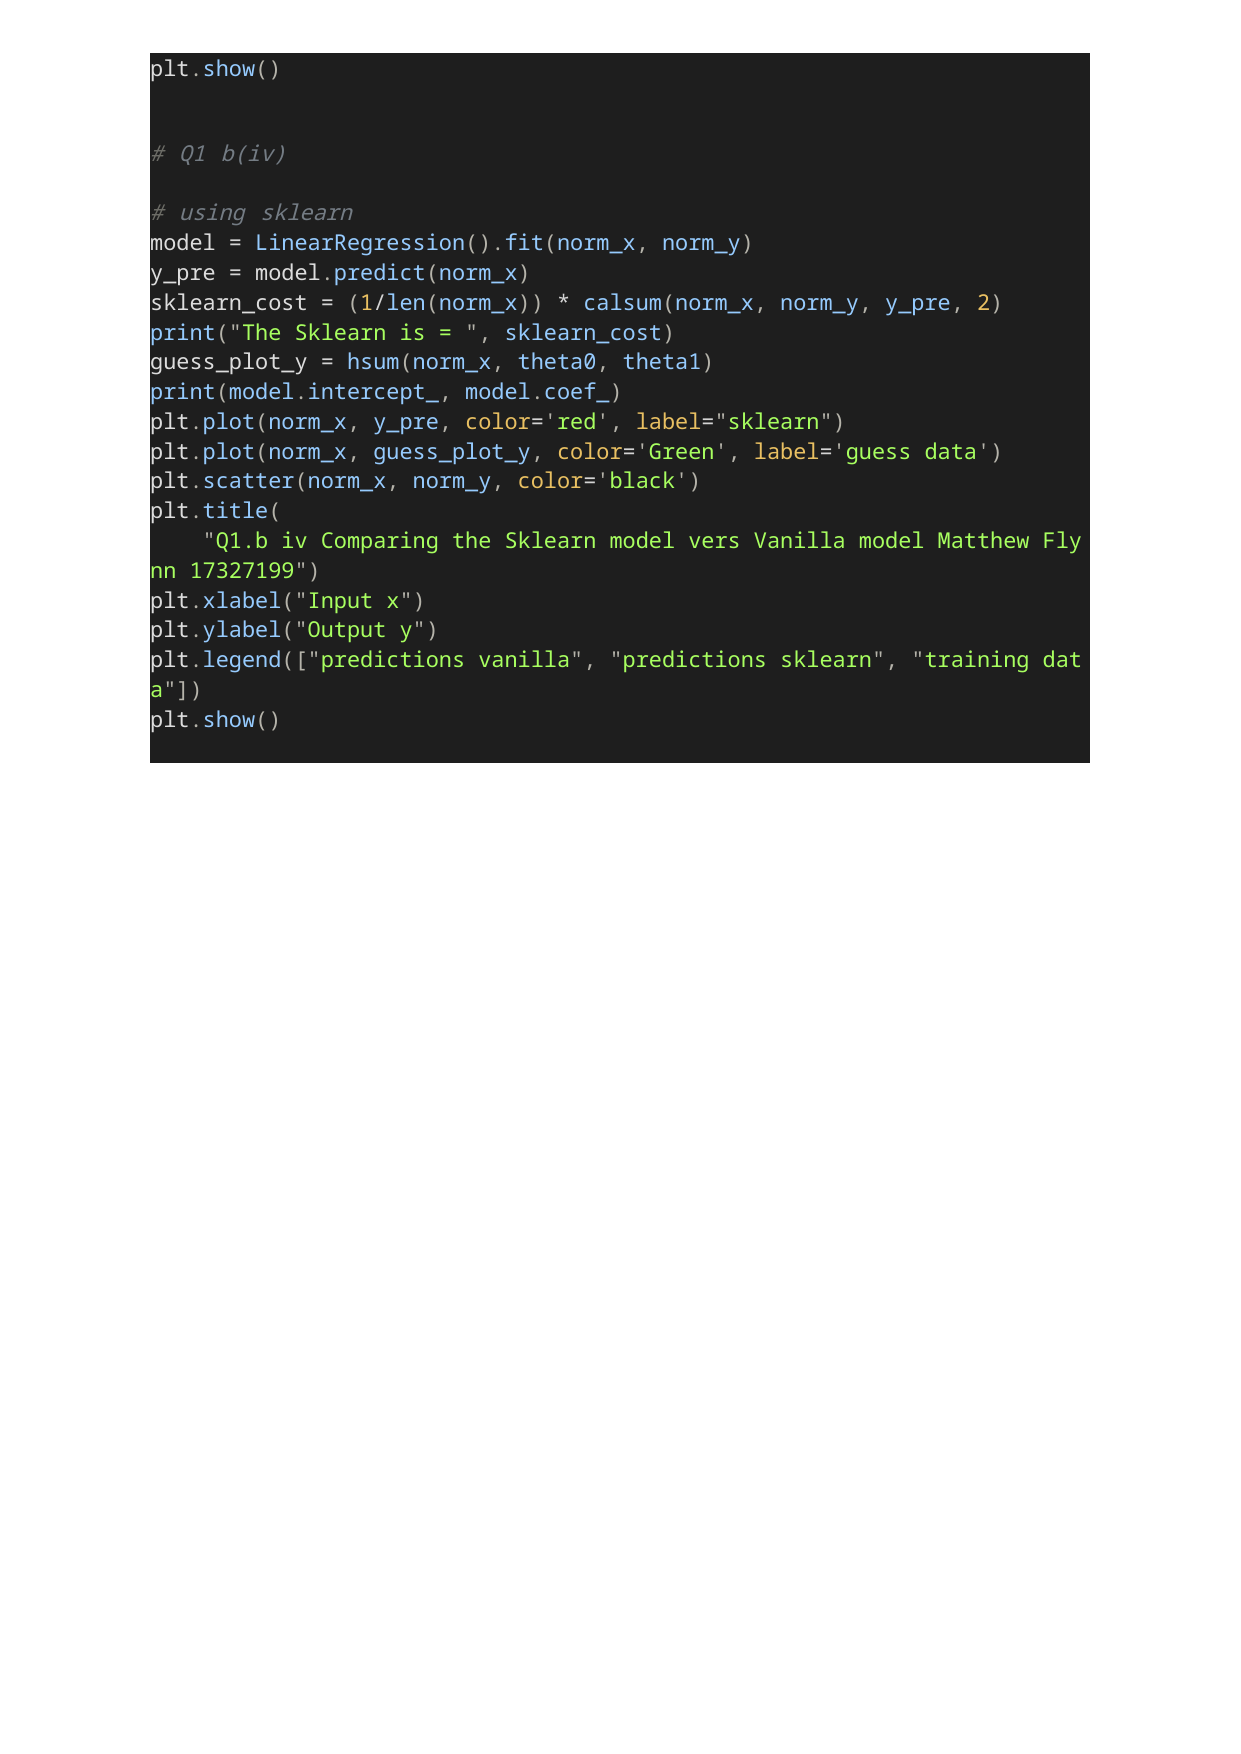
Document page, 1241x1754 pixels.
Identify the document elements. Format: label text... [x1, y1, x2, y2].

text guess_plot_y = hsum(norm_x, theta0, theta1) [150, 346, 1090, 376]
text # Q1 b(iv) [150, 138, 1090, 167]
text plt.scatter(norm_x, norm_y, color='black') [150, 465, 1090, 495]
text plt.title( [150, 495, 1090, 525]
text plt.plot(norm_x, y_pre, color='red', label="sklearn") [150, 406, 1090, 436]
text y_pre = model.predict(norm_x) [150, 257, 1090, 287]
text model = LinearRegression().fit(norm_x, norm_y) [150, 227, 1090, 257]
text plt.legend(["predictions vanilla", "predictions sklearn", "training data"]) [150, 644, 1090, 704]
text plt.xlabel("Input x") [150, 584, 1090, 614]
text print("The Sklearn is = ", sklearn_cost) [150, 316, 1090, 346]
text plt.show() [150, 704, 1090, 733]
text "Q1.b iv Comparing the Sklearn model vers Vanilla model Matthew Flynn 17327199") [150, 525, 1090, 584]
text plt.show() [150, 53, 1090, 83]
text plt.plot(norm_x, guess_plot_y, color='Green', label='guess data') [150, 436, 1090, 465]
text print(model.intercept_, model.coef_) [150, 376, 1090, 406]
text # using sklearn [150, 197, 1090, 227]
text plt.ylabel("Output y") [150, 614, 1090, 644]
text sklearn_cost = (1/len(norm_x)) * calsum(norm_x, norm_y, y_pre, 2) [150, 287, 1090, 316]
